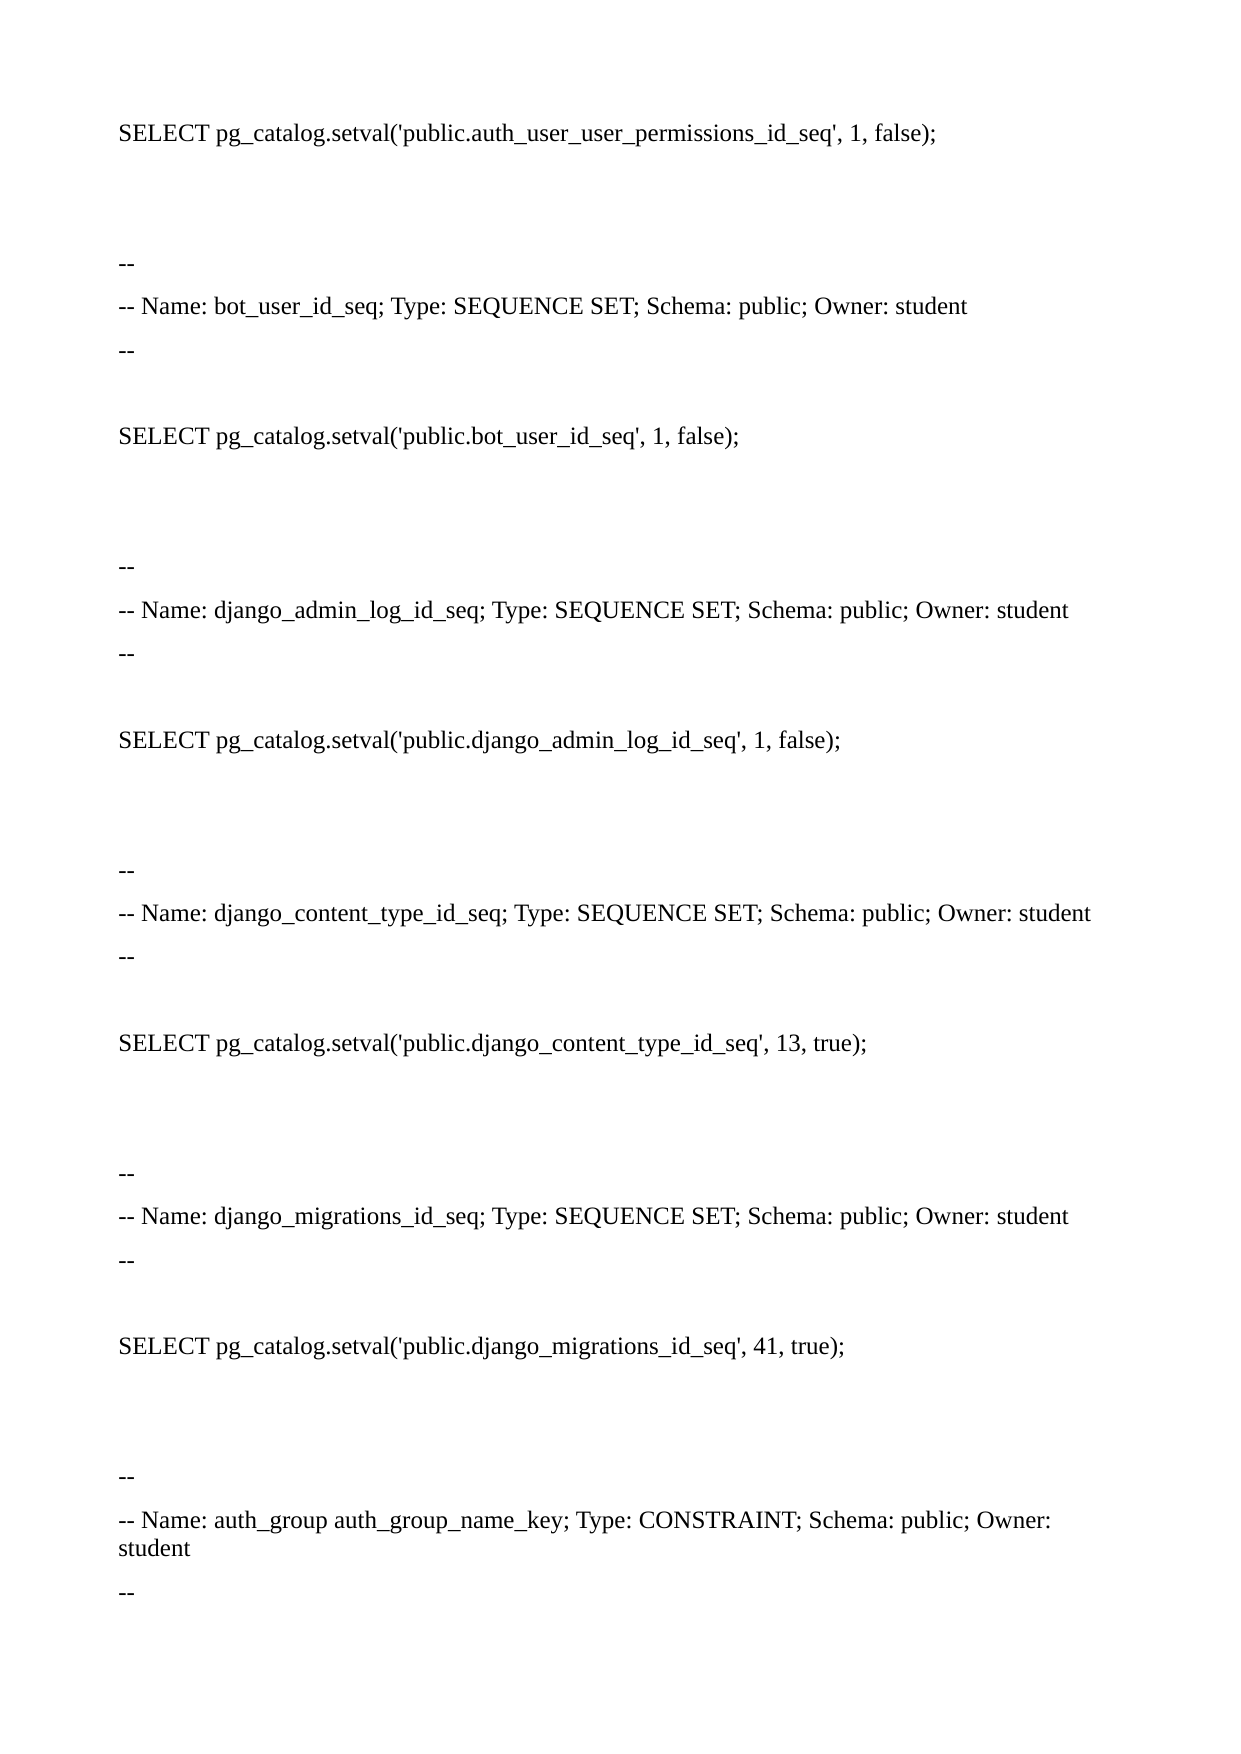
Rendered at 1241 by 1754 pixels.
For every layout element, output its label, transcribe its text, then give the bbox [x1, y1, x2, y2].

text -- Name: django_content_type_id_seq; Type: SEQUENCE SET; Schema: public; Owner: student [118, 898, 1122, 927]
text -- [118, 855, 1122, 883]
text -- [118, 551, 1122, 580]
text -- [118, 1245, 1122, 1273]
text -- [118, 638, 1122, 667]
text -- [118, 1577, 1122, 1606]
text SELECT pg_catalog.setval('public.django_content_type_id_seq', 13, true); [118, 1028, 1122, 1057]
text -- [118, 248, 1122, 277]
text SELECT pg_catalog.setval('public.auth_user_user_permissions_id_seq', 1, false); [118, 118, 1122, 147]
text -- Name: auth_group auth_group_name_key; Type: CONSTRAINT; Schema: public; Owner: student [118, 1505, 1122, 1562]
text -- [118, 941, 1122, 970]
text -- Name: django_migrations_id_seq; Type: SEQUENCE SET; Schema: public; Owner: student [118, 1201, 1122, 1230]
text -- [118, 1461, 1122, 1490]
text SELECT pg_catalog.setval('public.django_admin_log_id_seq', 1, false); [118, 725, 1122, 753]
text SELECT pg_catalog.setval('public.django_migrations_id_seq', 41, true); [118, 1331, 1122, 1360]
text -- [118, 335, 1122, 363]
text -- Name: django_admin_log_id_seq; Type: SEQUENCE SET; Schema: public; Owner: student [118, 595, 1122, 623]
text -- Name: bot_user_id_seq; Type: SEQUENCE SET; Schema: public; Owner: student [118, 291, 1122, 320]
text -- [118, 1158, 1122, 1187]
text SELECT pg_catalog.setval('public.bot_user_id_seq', 1, false); [118, 421, 1122, 450]
